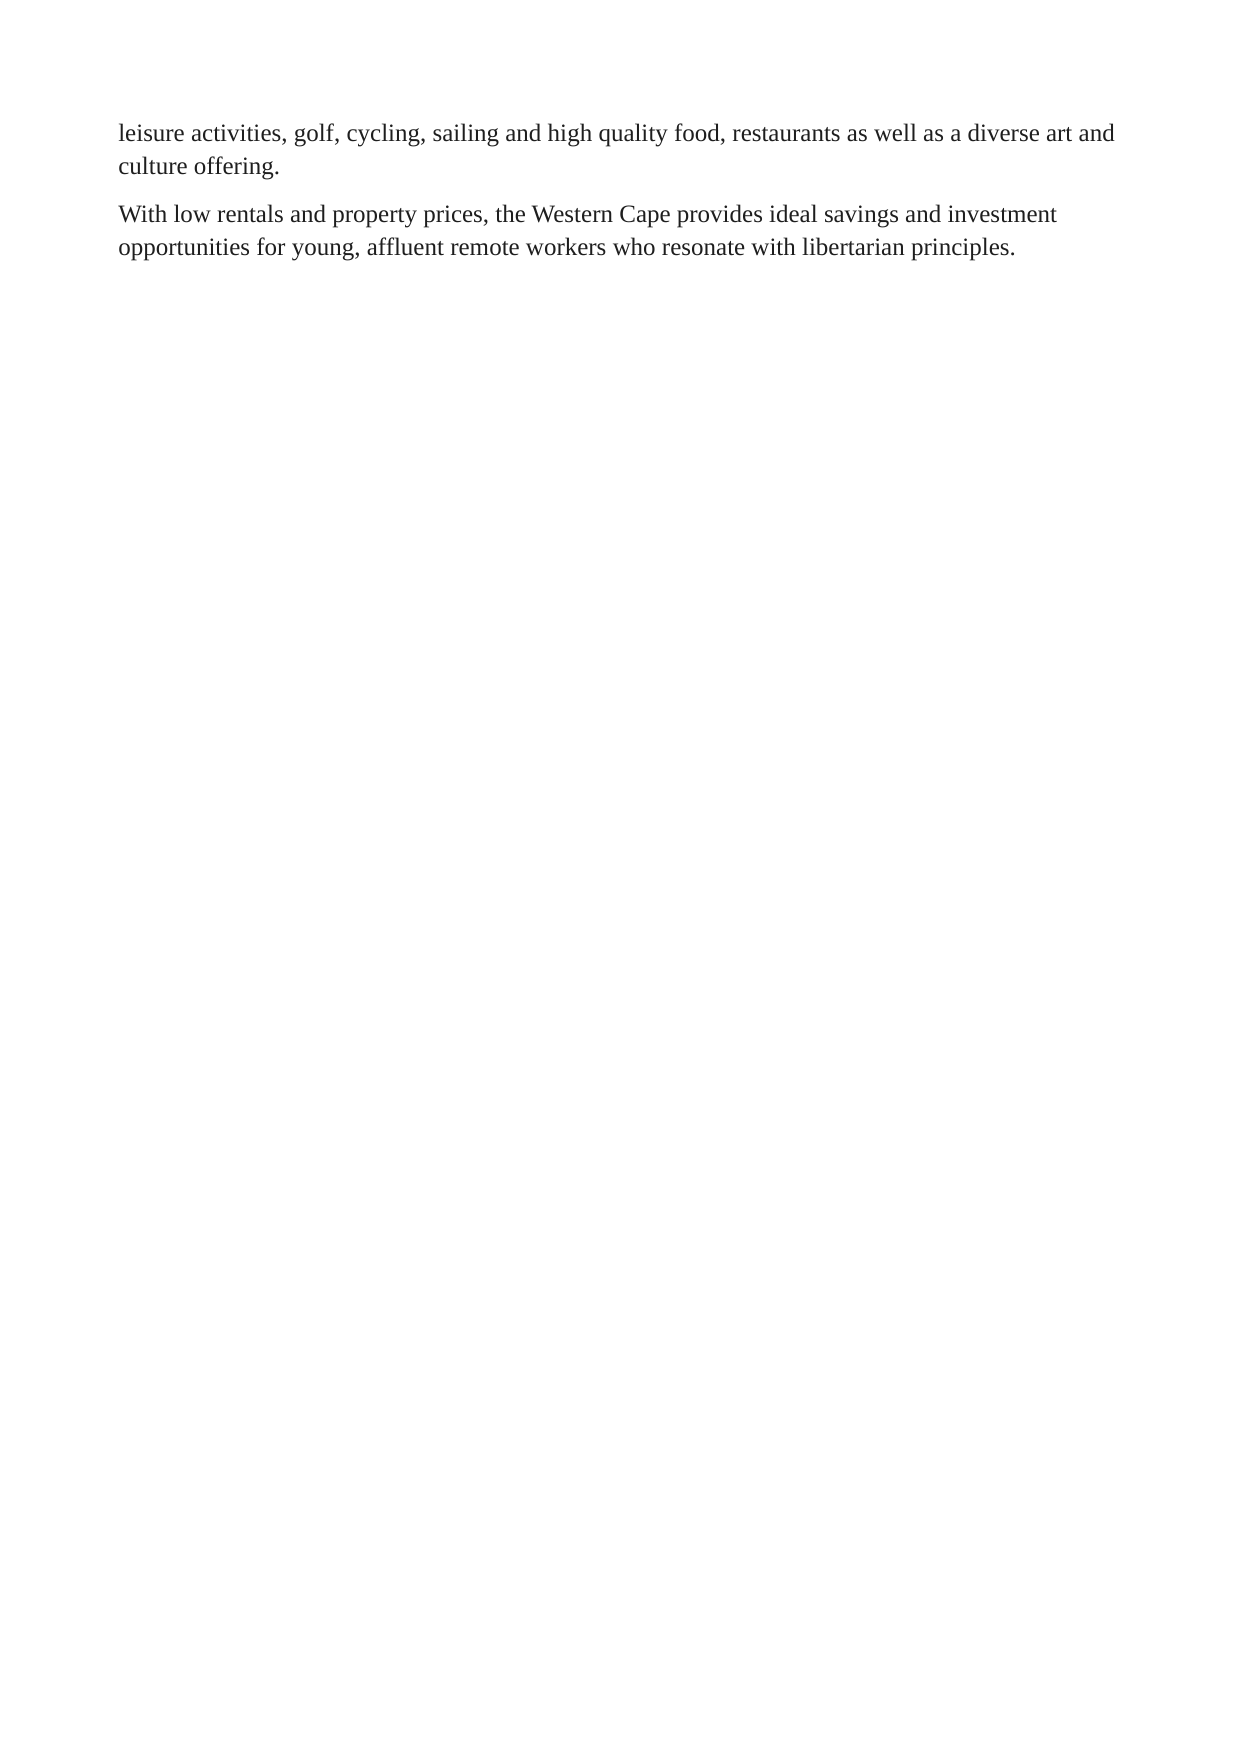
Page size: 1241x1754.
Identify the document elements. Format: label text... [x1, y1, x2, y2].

text With low rentals and property prices, the Western Cape provides ideal savings and investment opportunities for young, affluent remote workers who resonate with libertarian principles. [118, 199, 1122, 261]
text leisure activities, golf, cycling, sailing and high quality food, restaurants as well as a diverse art and culture offering. [118, 118, 1122, 180]
